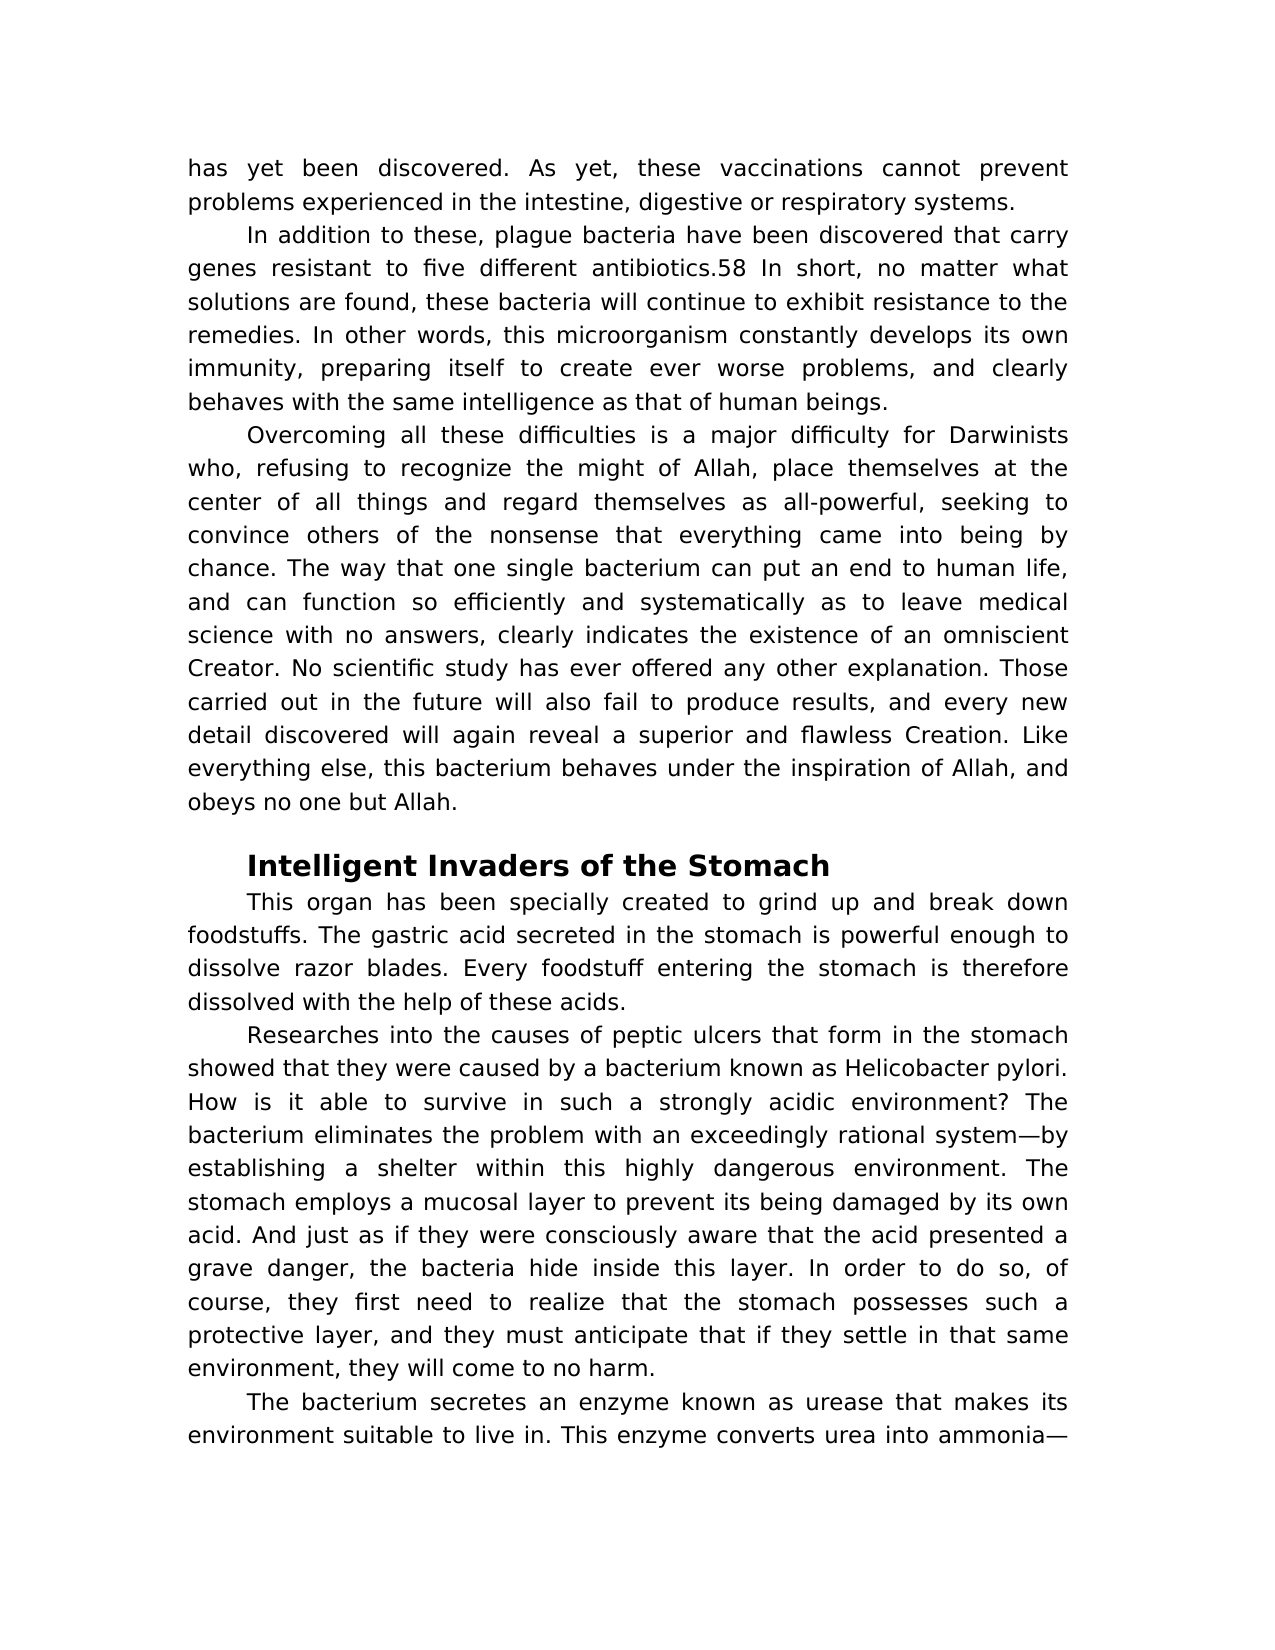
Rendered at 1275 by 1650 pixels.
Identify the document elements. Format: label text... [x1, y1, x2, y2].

text has yet been discovered. As yet, these vaccinations cannot prevent problems experienced in the intestine, digestive or respiratory systems. [187, 150, 1070, 217]
text Researches into the causes of peptic ulcers that form in the stomach showed that they were caused by a bacterium known as Helicobacter pylori. How is it able to survive in such a strongly acidic environment? The bacterium eliminates the problem with an exceedingly rational system—by establishing a shelter within this highly dangerous environment. The stomach employs a mucosal layer to prevent its being damaged by its own acid. And just as if they were consciously aware that the acid presented a grave danger, the bacteria hide inside this layer. In order to do so, of course, they first need to realize that the stomach possesses such a protective layer, and they must anticipate that if they settle in that same environment, they will come to no harm. [187, 1017, 1070, 1383]
text Overcoming all these difficulties is a major difficulty for Darwinists who, refusing to recognize the might of Allah, place themselves at the center of all things and regard themselves as all-powerful, seeking to convince others of the nonsense that everything came into being by chance. The way that one single bacterium can put an end to human life, and can function so efficiently and systematically as to leave medical science with no answers, clearly indicates the existence of an omniscient Creator. No scientific study has ever offered any other explanation. Those carried out in the future will also fail to produce results, and every new detail discovered will again reveal a superior and flawless Creation. Like everything else, this bacterium behaves under the inspiration of Allah, and obeys no one but Allah. [187, 417, 1070, 817]
text Intelligent Invaders of the Stomach [187, 850, 1070, 883]
text In addition to these, plague bacteria have been discovered that carry genes resistant to five different antibiotics.58 In short, no matter what solutions are found, these bacteria will continue to exhibit resistance to the remedies. In other words, this microorganism constantly develops its own immunity, preparing itself to create ever worse problems, and clearly behaves with the same intelligence as that of human beings. [187, 217, 1070, 417]
text The bacterium secretes an enzyme known as urease that makes its environment suitable to live in. This enzyme converts urea into ammonia— [187, 1383, 1070, 1450]
text This organ has been specially created to grind up and break down foodstuffs. The gastric acid secreted in the stomach is powerful enough to dissolve razor blades. Every foodstuff entering the stomach is therefore dissolved with the help of these acids. [187, 883, 1070, 1017]
